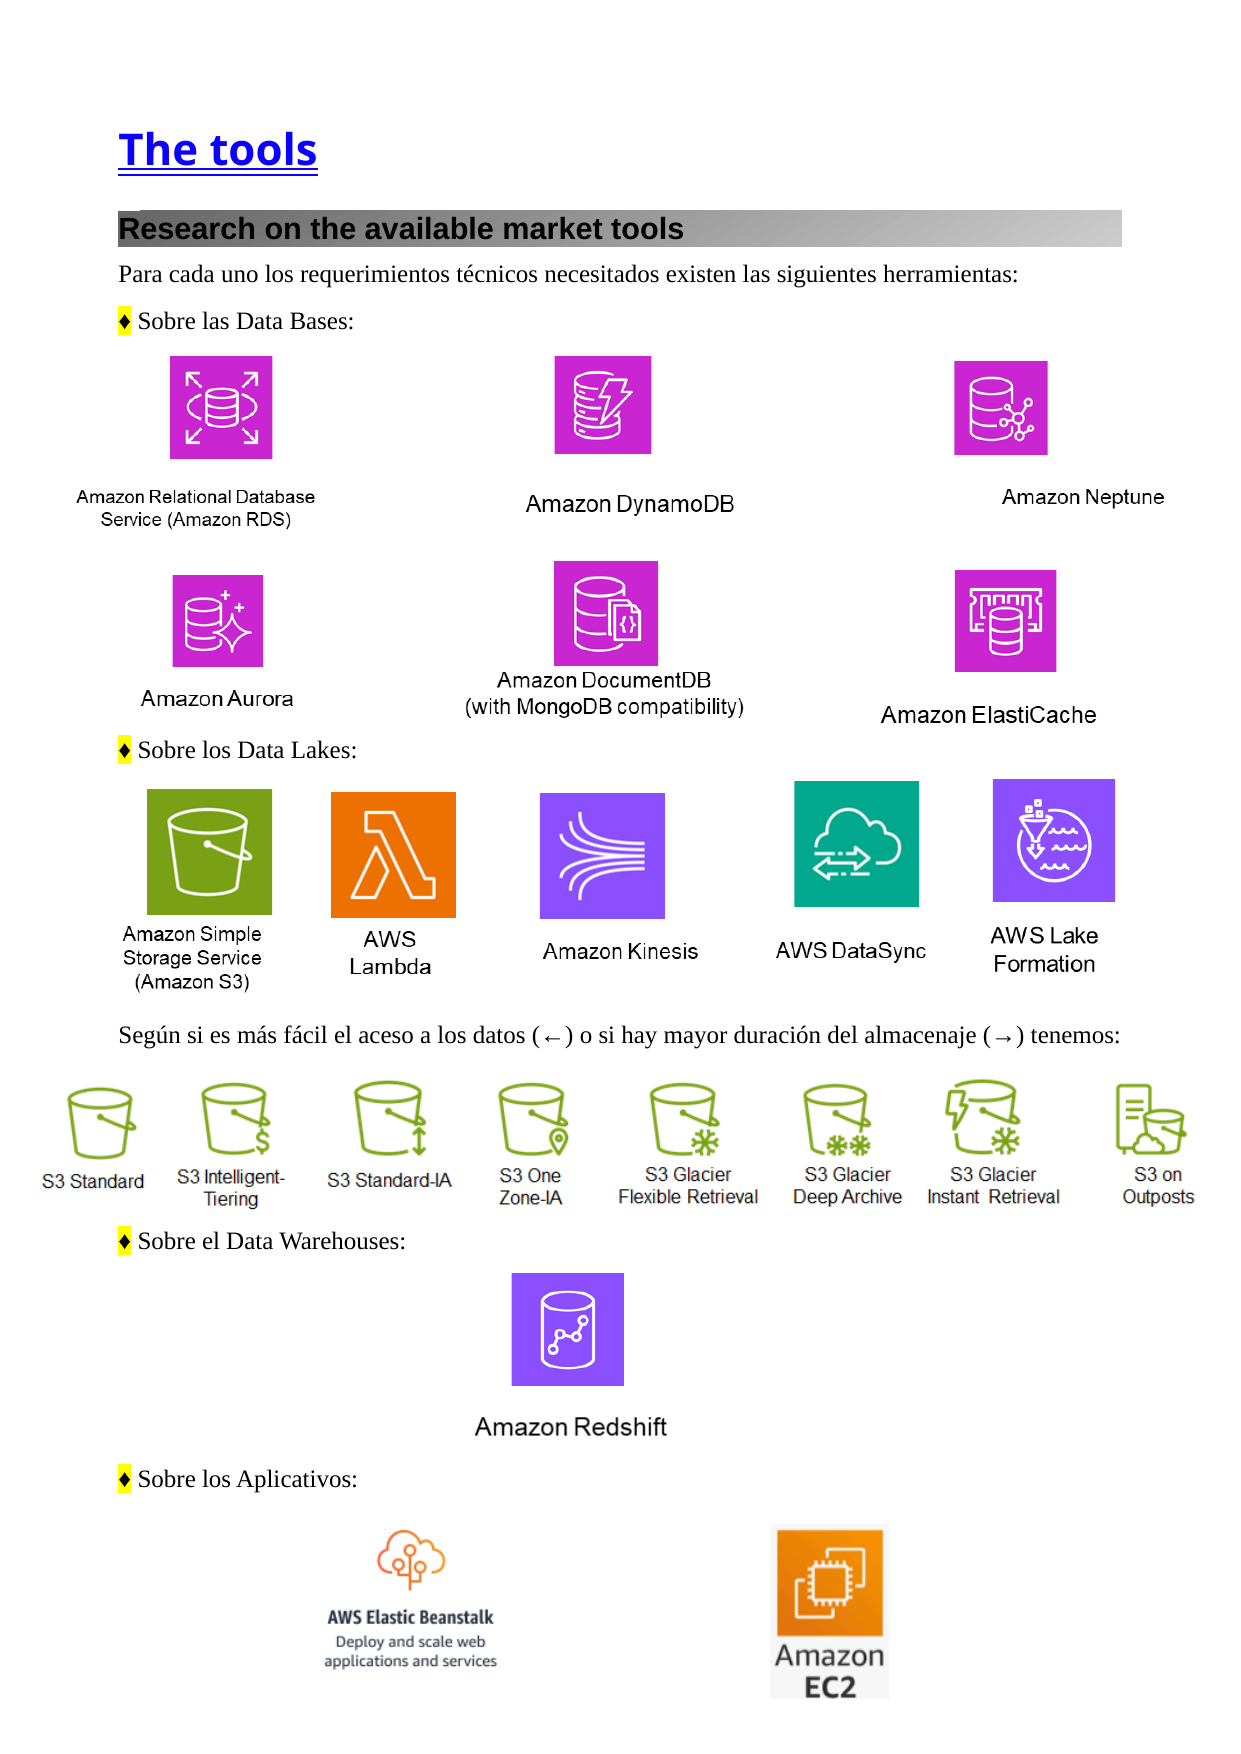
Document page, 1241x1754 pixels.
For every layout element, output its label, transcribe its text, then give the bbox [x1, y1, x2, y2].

subtitle Research on the available market tools [118, 211, 1122, 246]
picture [29, 1068, 1211, 1222]
picture [954, 570, 1057, 672]
text Para cada uno los requerimientos técnicos necesitados existen las siguientes herramientas: [118, 259, 1122, 288]
picture [970, 913, 1121, 991]
picture [554, 356, 652, 454]
picture [170, 356, 273, 459]
picture [757, 930, 945, 977]
picture [525, 930, 716, 976]
text Según si es más fácil el aceso a los datos (←) o si hay mayor duración del almacenaje (→) tenemos: [118, 1021, 1122, 1049]
picture [172, 575, 264, 667]
picture [770, 1524, 889, 1699]
picture [458, 1403, 683, 1456]
picture [822, 692, 1155, 742]
text ♦ Sobre el Data Warehouses: [118, 1222, 1122, 1255]
picture [539, 793, 665, 919]
picture [84, 789, 300, 1004]
picture [458, 480, 803, 530]
picture [53, 676, 381, 724]
subtitle The tools [118, 118, 1122, 178]
picture [926, 477, 1240, 522]
picture [442, 561, 765, 731]
picture [313, 1526, 506, 1674]
text ♦ Sobre los Aplicativos: [118, 1464, 1122, 1493]
picture [794, 781, 920, 907]
picture [511, 1273, 624, 1386]
text ♦ Sobre las Data Bases: [118, 306, 1122, 335]
picture [60, 480, 331, 541]
picture [954, 361, 1048, 455]
picture [992, 779, 1116, 902]
picture [331, 792, 456, 992]
text ♦ Sobre los Data Lakes: [118, 735, 1122, 764]
